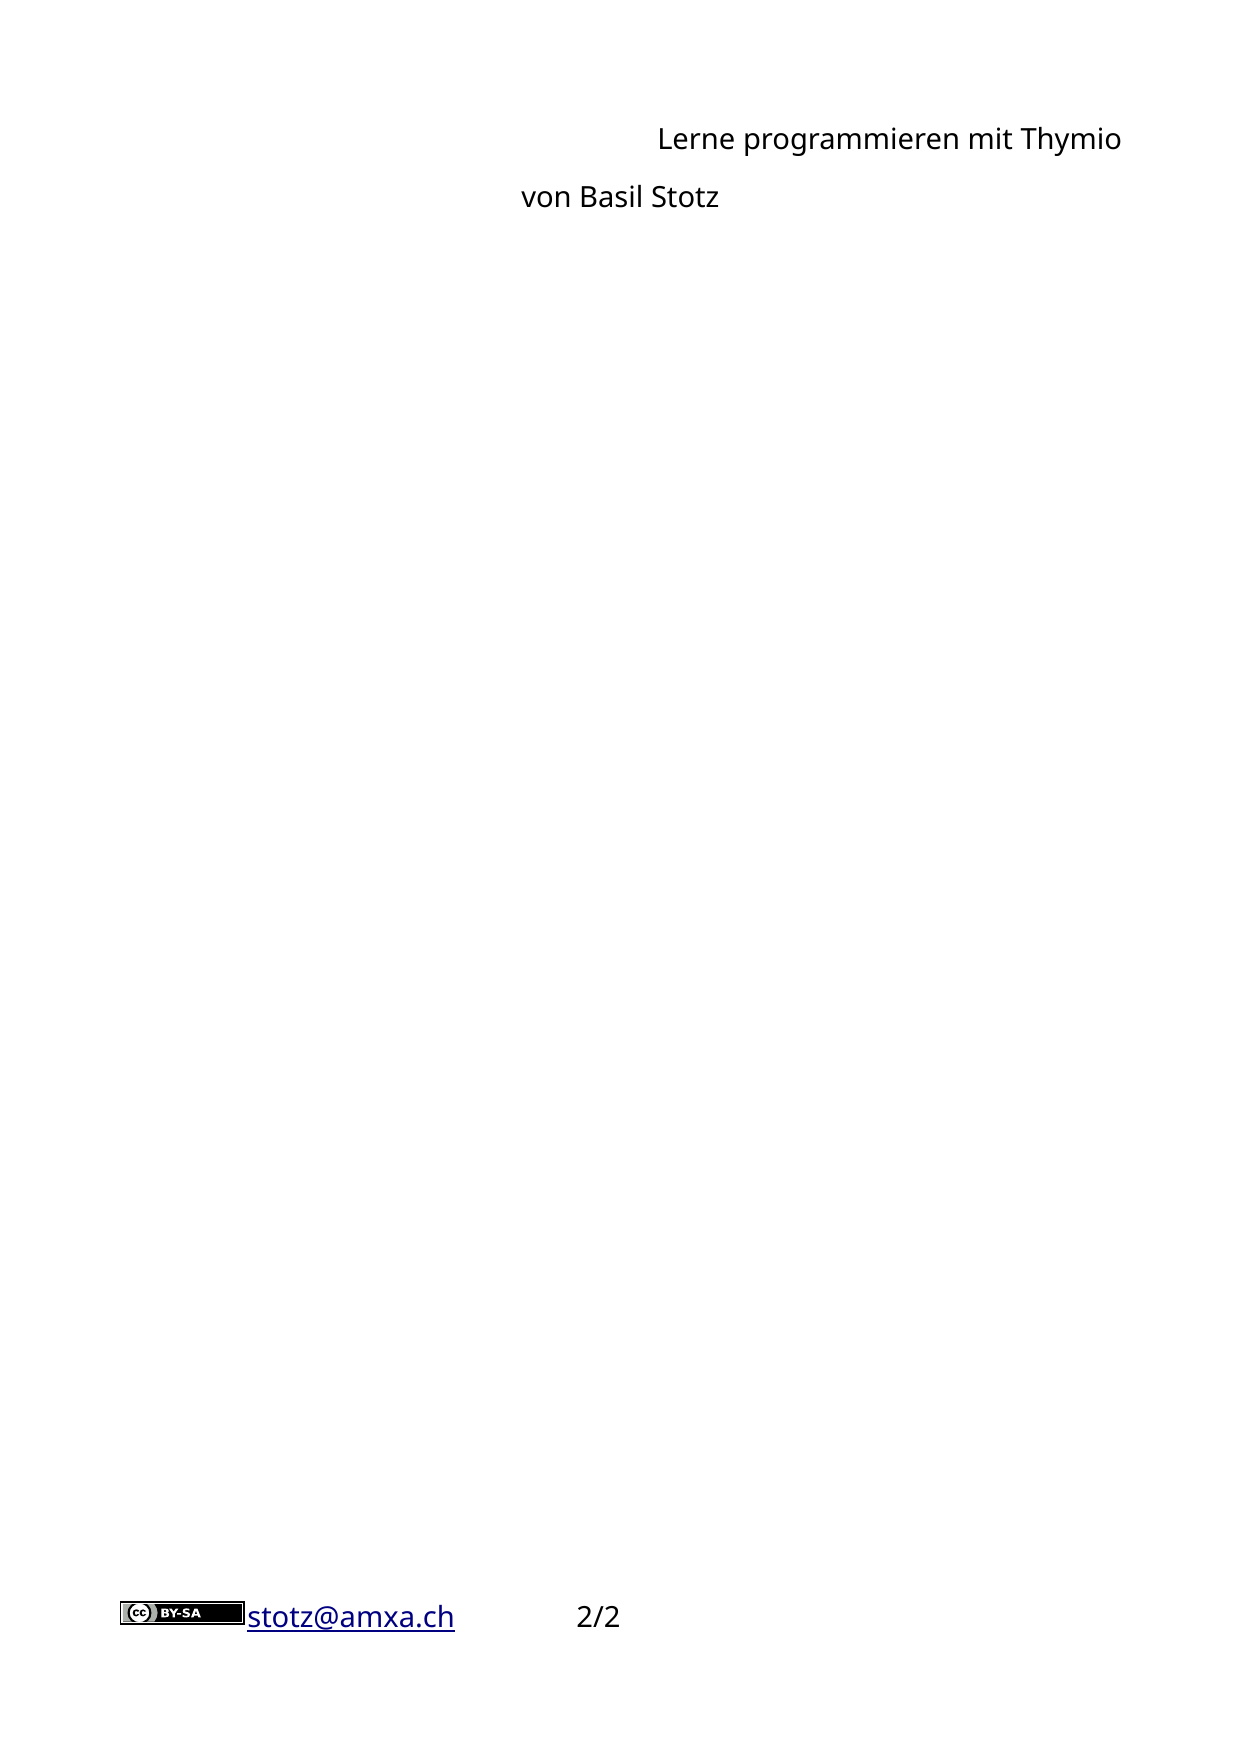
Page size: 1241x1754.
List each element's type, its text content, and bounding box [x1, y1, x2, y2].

text von Basil Stotz [118, 177, 1122, 216]
